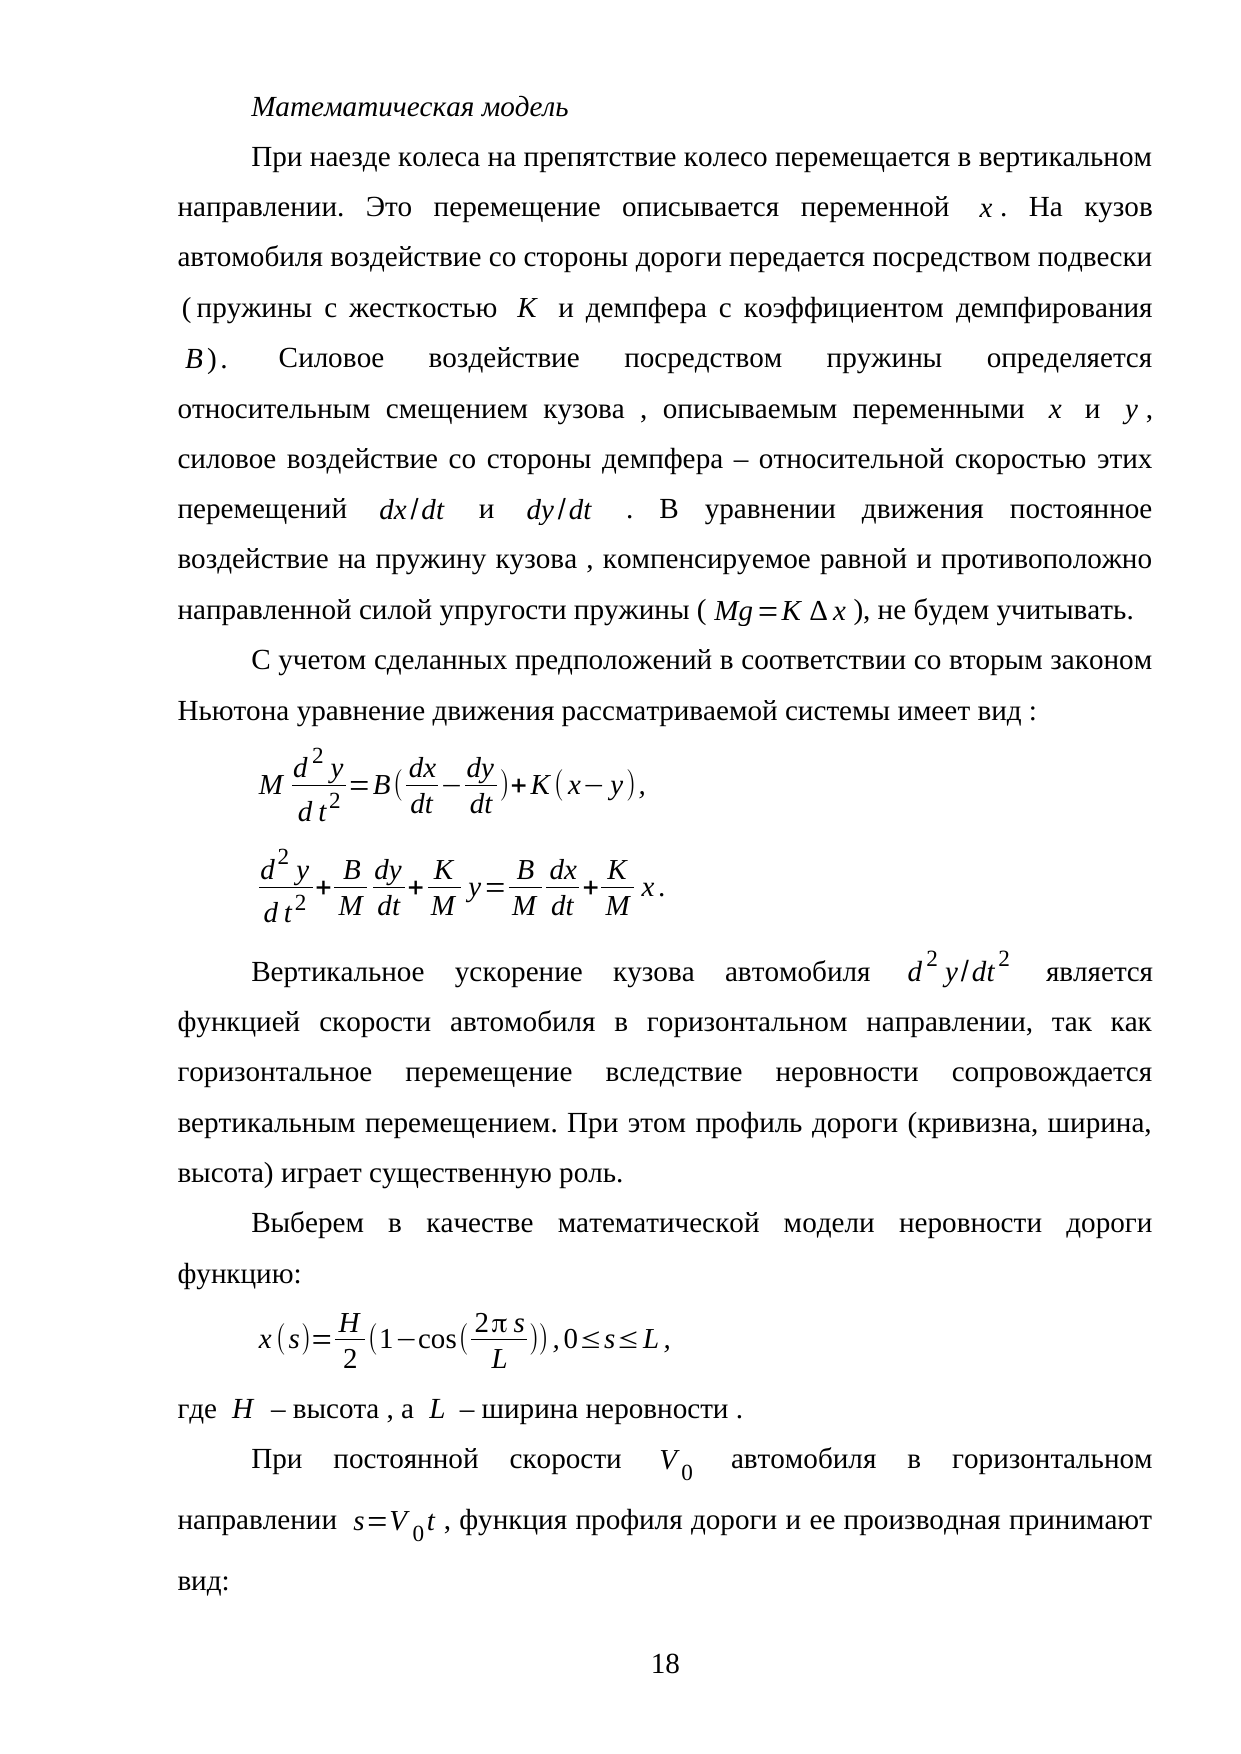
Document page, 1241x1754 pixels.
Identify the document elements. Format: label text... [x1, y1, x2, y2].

text Вертикальное ускорение кузова автомобиля является функцией скорости автомобиля в горизонтальном направлении, так как горизонтальное перемещение вследствие неровности сопровождается вертикальным перемещением. При этом профиль дороги (кривизна, ширина, высота) играет существенную роль. [177, 946, 1153, 1189]
text При наезде колеса на препятствие колесо перемещается в вертикальном направлении. Это перемещение описывается переменной . На кузов автомобиля воздействие со стороны дороги передается посредством подвески пружины с жесткостью и демпфера с коэффициентом демпфирования Силовое воздействие посредством пружины определяется относительным смещением кузова , описываемым переменными и , силовое воздействие со стороны демпфера – относительной скоростью этих перемещений и . В уравнении движения постоянное воздействие на пружину кузова , компенсируемое равной и противоположно направленной силой упругости пружины (), не будем учитывать. [177, 139, 1153, 626]
text где – высота , а – ширина неровности . [177, 1391, 1153, 1424]
text Математическая модель [177, 89, 1153, 122]
text С учетом сделанных предположений в соответствии со вторым законом Ньютона уравнение движения рассматриваемой системы имеет вид : [177, 642, 1153, 726]
text При постоянной скорости автомобиля в горизонтальном направлении , функция профиля дороги и ее производная принимают вид: [177, 1441, 1153, 1597]
text Выберем в качестве математической модели неровности дороги функцию: [177, 1205, 1153, 1289]
